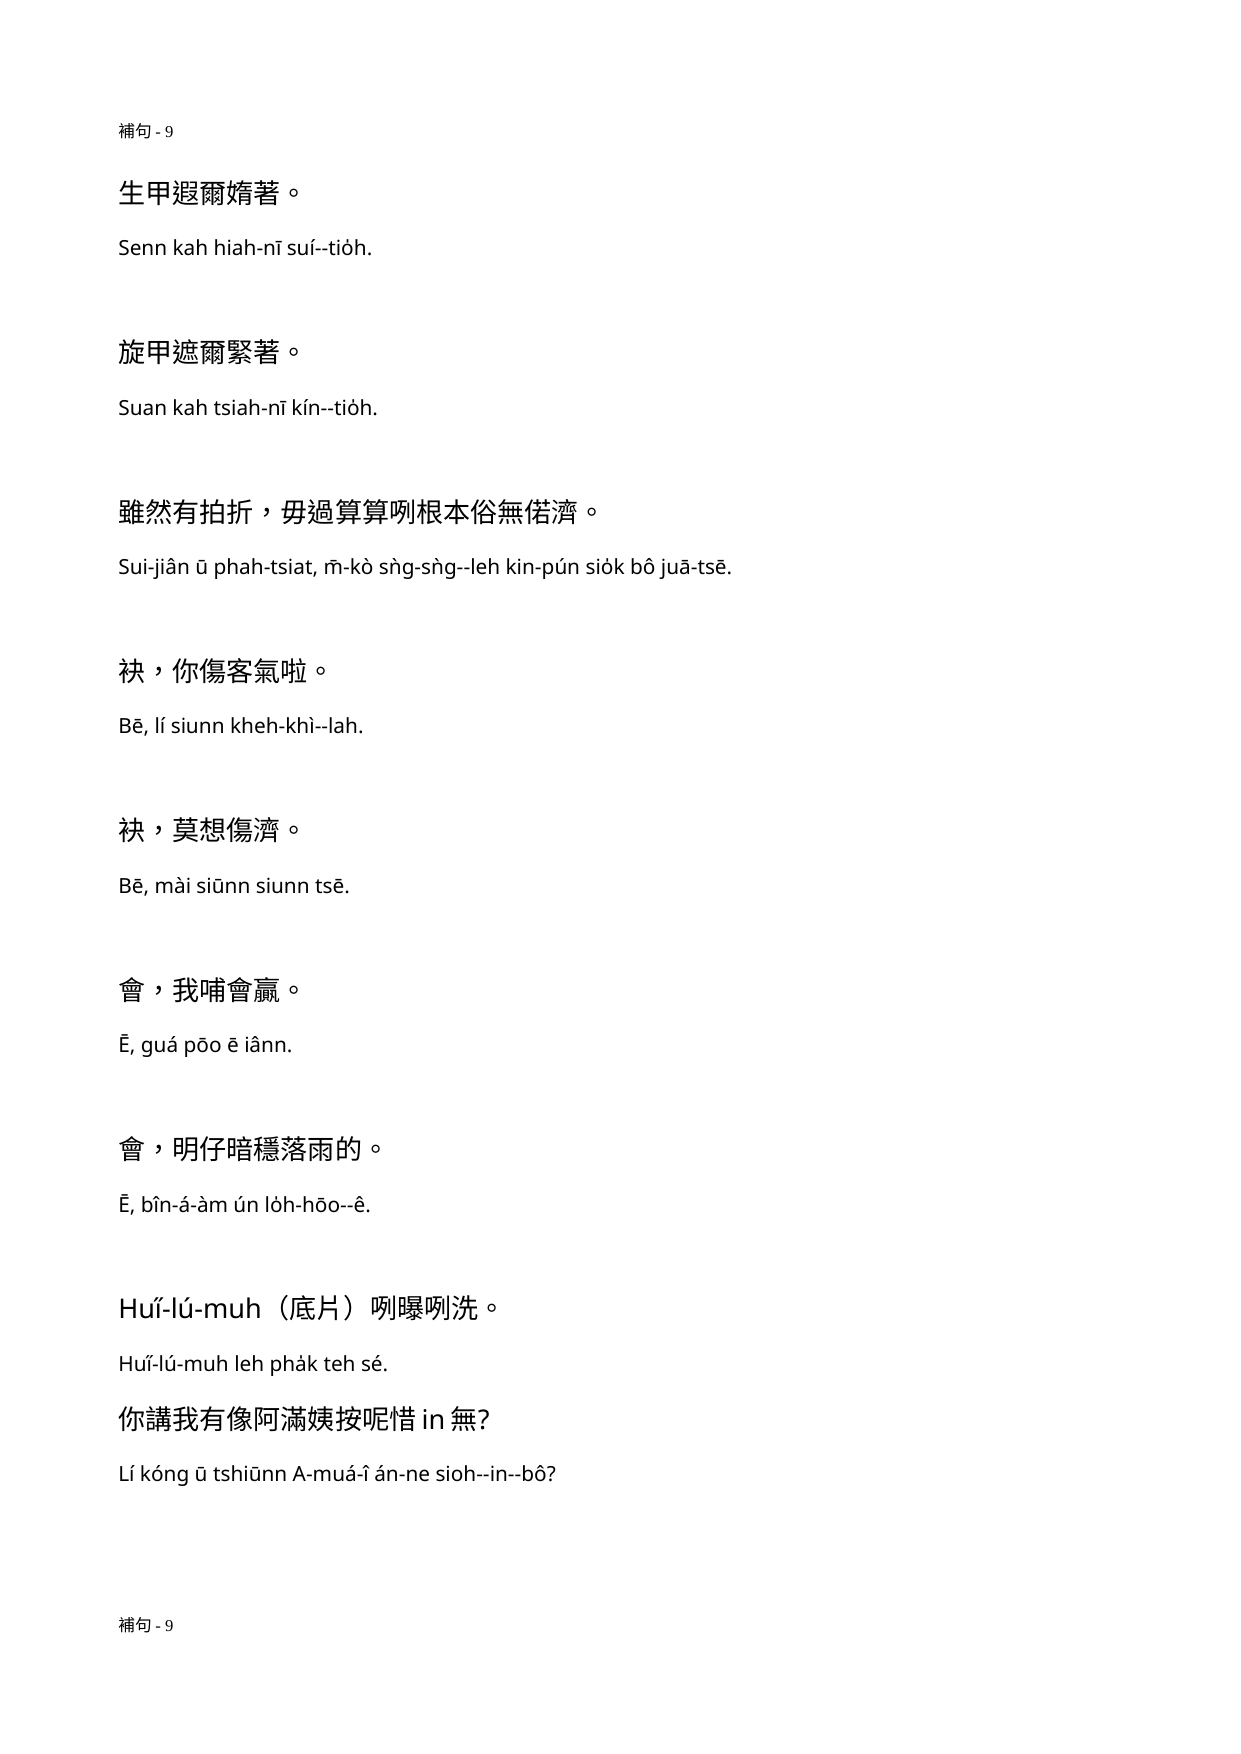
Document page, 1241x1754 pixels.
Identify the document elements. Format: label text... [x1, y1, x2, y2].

text Hui̋-lú-muh leh pha̍k teh sé. [118, 1349, 1122, 1378]
text Bē, mài siūnn siunn tsē. [118, 871, 1122, 899]
text Senn kah hiah-nī suí--tio̍h. [118, 233, 1122, 262]
text Lí kóng ū tshiūnn A-muá-î án-ne sioh--in--bô? [118, 1459, 1122, 1488]
text 袂，你傷客氣啦。 [118, 650, 1122, 689]
text Hui̋-lú-muh（底片）咧曝咧洗。 [118, 1287, 1122, 1327]
text Ē, bîn-á-àm ún lo̍h-hōo--ê. [118, 1190, 1122, 1218]
text 你講我有像阿滿姨按呢惜in無? [118, 1398, 1122, 1437]
text 旋甲遮爾緊著。 [118, 331, 1122, 370]
text Ē, guá pōo ē iânn. [118, 1030, 1122, 1059]
text 雖然有拍折，毋過算算咧根本俗無偌濟。 [118, 491, 1122, 530]
text Suan kah tsiah-nī kín--tio̍h. [118, 393, 1122, 421]
text 會，明仔暗穩落雨的。 [118, 1128, 1122, 1167]
text Sui-jiân ū phah-tsiat, m̄-kò sǹg-sǹg--leh kin-pún sio̍k bô juā-tsē. [118, 552, 1122, 581]
text 生甲遐爾媠著。 [118, 172, 1122, 211]
text Bē, lí siunn kheh-khì--lah. [118, 712, 1122, 740]
text 會，我哺會贏。 [118, 969, 1122, 1008]
text 袂，莫想傷濟。 [118, 809, 1122, 848]
